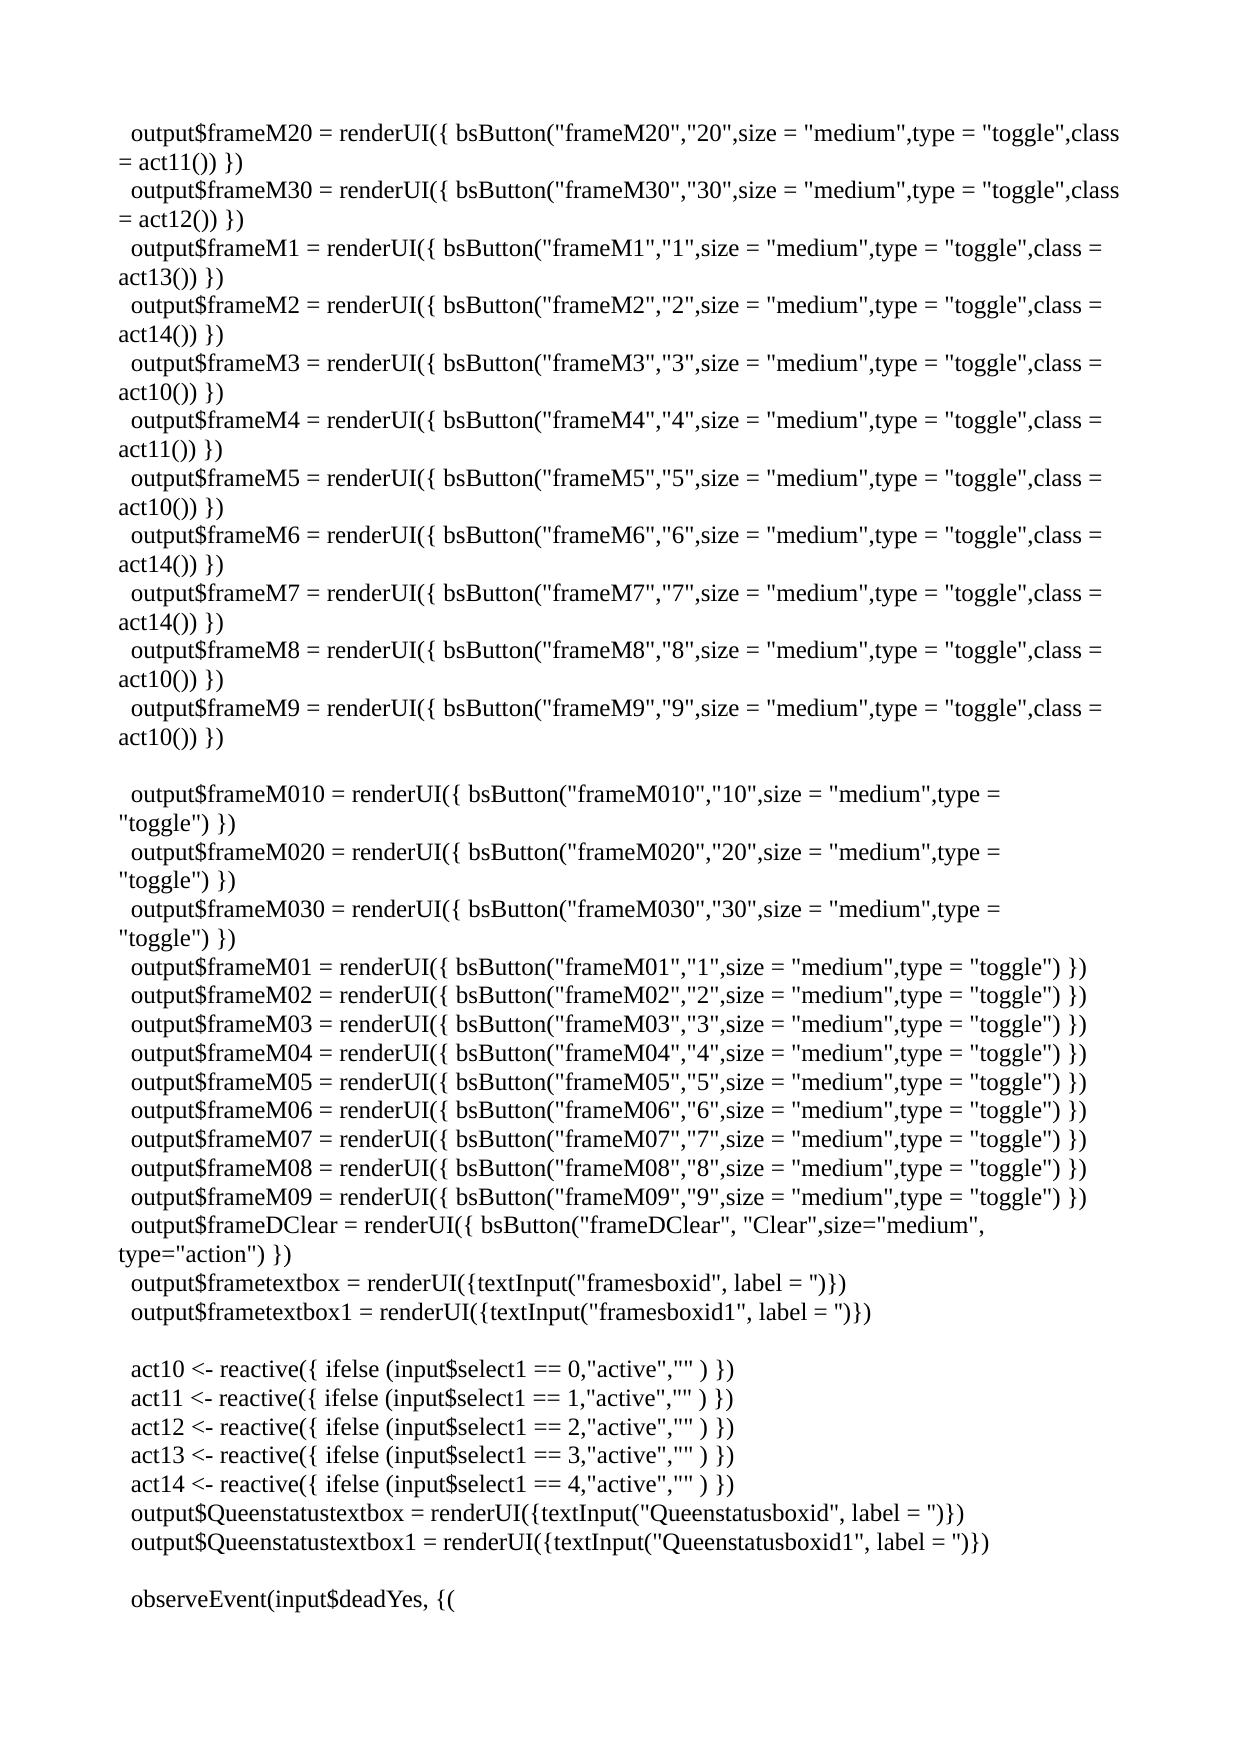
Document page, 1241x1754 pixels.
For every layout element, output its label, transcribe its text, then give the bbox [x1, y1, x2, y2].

text act12 <- reactive({ ifelse (input$select1 == 2,"active","" ) }) [118, 1412, 1122, 1441]
text output$frameM20 = renderUI({ bsButton("frameM20","20",size = "medium",type = "toggle",class = act11()) }) [118, 118, 1122, 176]
text output$frameM1 = renderUI({ bsButton("frameM1","1",size = "medium",type = "toggle",class = act13()) }) [118, 233, 1122, 291]
text output$Queenstatustextbox1 = renderUI({textInput("Queenstatusboxid1", label = '')}) [118, 1527, 1122, 1556]
text act10 <- reactive({ ifelse (input$select1 == 0,"active","" ) }) [118, 1354, 1122, 1383]
text output$frameM030 = renderUI({ bsButton("frameM030","30",size = "medium",type = "toggle") }) [118, 894, 1122, 952]
text output$frameDClear = renderUI({ bsButton("frameDClear", "Clear",size="medium", type="action") }) [118, 1211, 1122, 1268]
text output$frameM020 = renderUI({ bsButton("frameM020","20",size = "medium",type = "toggle") }) [118, 837, 1122, 894]
text output$Queenstatustextbox = renderUI({textInput("Queenstatusboxid", label = '')}) [118, 1498, 1122, 1527]
text output$frameM01 = renderUI({ bsButton("frameM01","1",size = "medium",type = "toggle") }) [118, 952, 1122, 981]
text output$frameM3 = renderUI({ bsButton("frameM3","3",size = "medium",type = "toggle",class = act10()) }) [118, 348, 1122, 406]
text act11 <- reactive({ ifelse (input$select1 == 1,"active","" ) }) [118, 1383, 1122, 1412]
text output$frameM4 = renderUI({ bsButton("frameM4","4",size = "medium",type = "toggle",class = act11()) }) [118, 406, 1122, 463]
text output$frameM06 = renderUI({ bsButton("frameM06","6",size = "medium",type = "toggle") }) [118, 1096, 1122, 1124]
text output$frameM6 = renderUI({ bsButton("frameM6","6",size = "medium",type = "toggle",class = act14()) }) [118, 521, 1122, 578]
text output$frameM8 = renderUI({ bsButton("frameM8","8",size = "medium",type = "toggle",class = act10()) }) [118, 636, 1122, 693]
text output$frameM9 = renderUI({ bsButton("frameM9","9",size = "medium",type = "toggle",class = act10()) }) [118, 693, 1122, 751]
text output$frameM05 = renderUI({ bsButton("frameM05","5",size = "medium",type = "toggle") }) [118, 1067, 1122, 1096]
text observeEvent(input$deadYes, {( [118, 1584, 1122, 1613]
text output$frameM07 = renderUI({ bsButton("frameM07","7",size = "medium",type = "toggle") }) [118, 1124, 1122, 1153]
text output$frameM04 = renderUI({ bsButton("frameM04","4",size = "medium",type = "toggle") }) [118, 1038, 1122, 1067]
text output$frameM2 = renderUI({ bsButton("frameM2","2",size = "medium",type = "toggle",class = act14()) }) [118, 291, 1122, 348]
text output$frameM010 = renderUI({ bsButton("frameM010","10",size = "medium",type = "toggle") }) [118, 779, 1122, 837]
text output$frameM7 = renderUI({ bsButton("frameM7","7",size = "medium",type = "toggle",class = act14()) }) [118, 578, 1122, 636]
text output$frametextbox = renderUI({textInput("framesboxid", label = '')}) [118, 1268, 1122, 1297]
text act14 <- reactive({ ifelse (input$select1 == 4,"active","" ) }) [118, 1469, 1122, 1498]
text output$frametextbox1 = renderUI({textInput("framesboxid1", label = '')}) [118, 1297, 1122, 1326]
text output$frameM30 = renderUI({ bsButton("frameM30","30",size = "medium",type = "toggle",class = act12()) }) [118, 176, 1122, 233]
text output$frameM09 = renderUI({ bsButton("frameM09","9",size = "medium",type = "toggle") }) [118, 1182, 1122, 1211]
text output$frameM02 = renderUI({ bsButton("frameM02","2",size = "medium",type = "toggle") }) [118, 981, 1122, 1009]
text act13 <- reactive({ ifelse (input$select1 == 3,"active","" ) }) [118, 1441, 1122, 1469]
text output$frameM03 = renderUI({ bsButton("frameM03","3",size = "medium",type = "toggle") }) [118, 1009, 1122, 1038]
text output$frameM08 = renderUI({ bsButton("frameM08","8",size = "medium",type = "toggle") }) [118, 1153, 1122, 1182]
text output$frameM5 = renderUI({ bsButton("frameM5","5",size = "medium",type = "toggle",class = act10()) }) [118, 463, 1122, 521]
